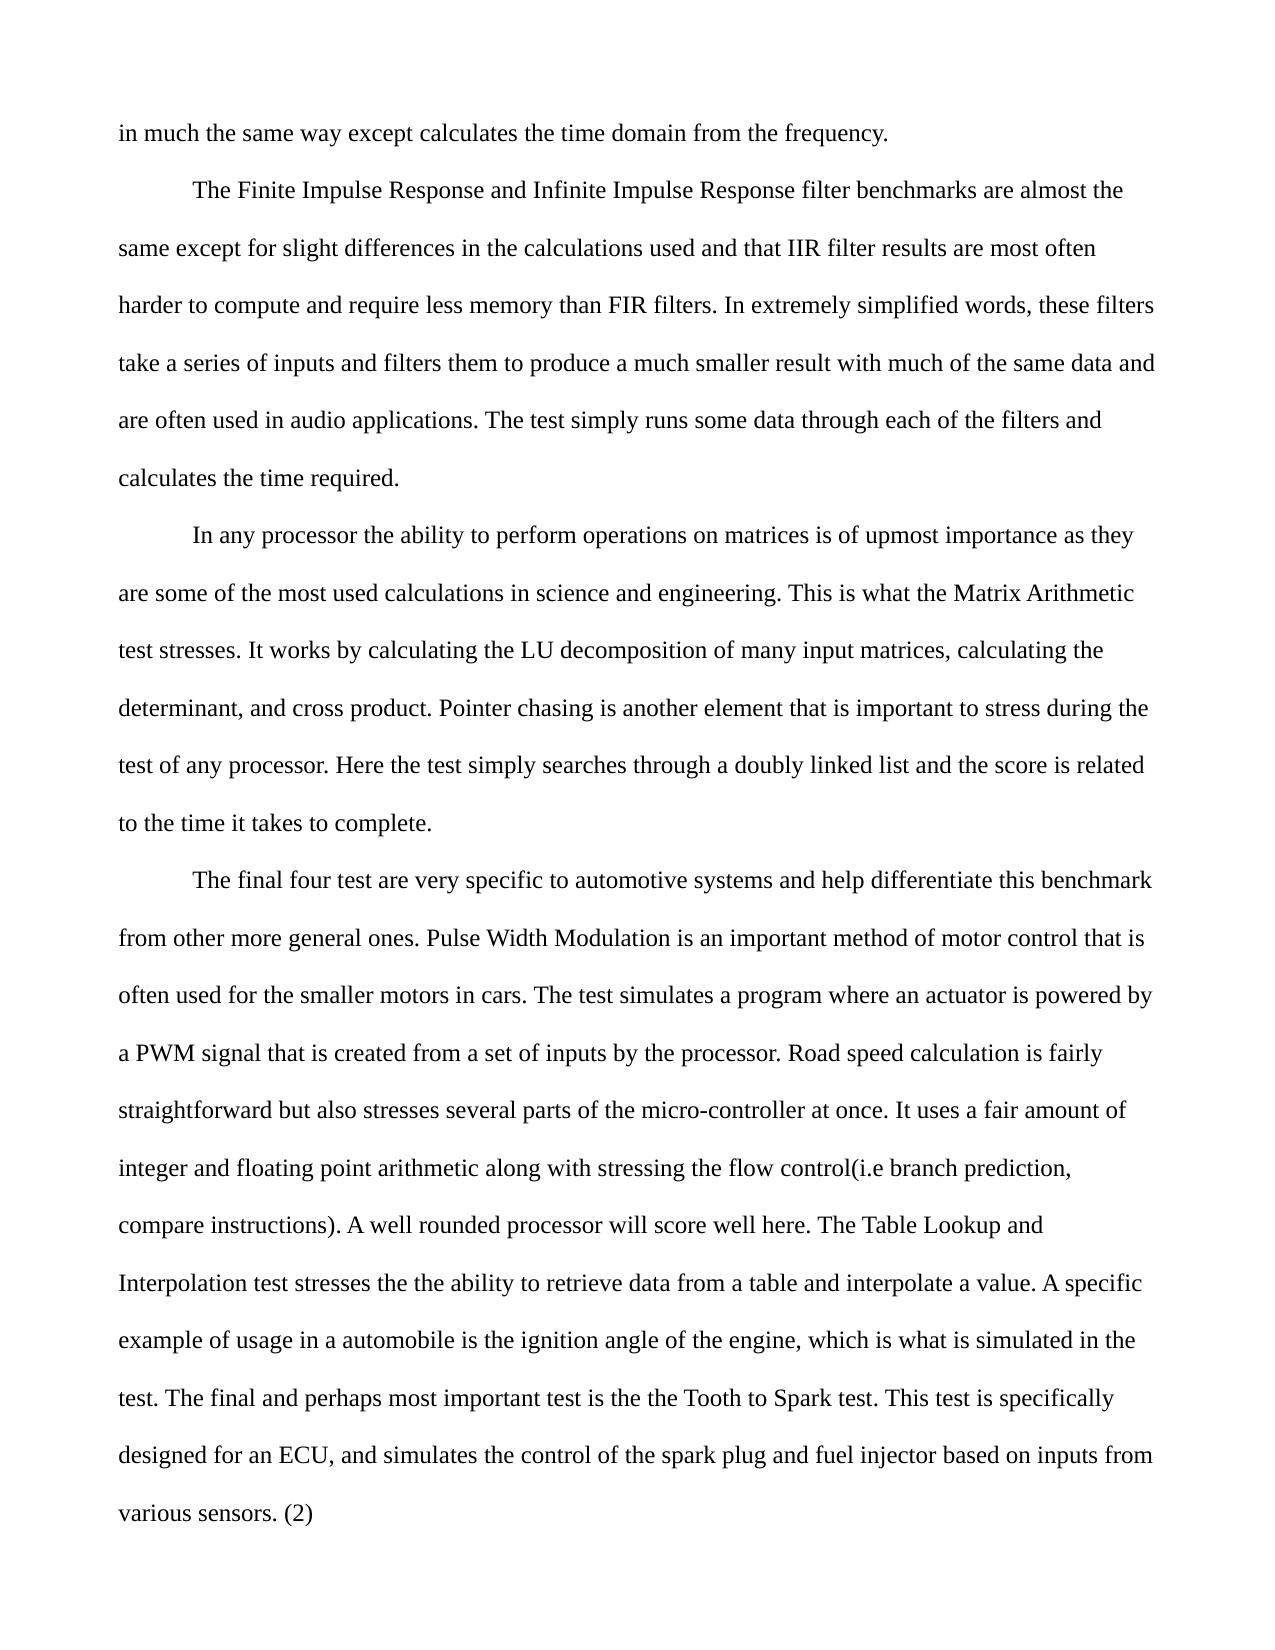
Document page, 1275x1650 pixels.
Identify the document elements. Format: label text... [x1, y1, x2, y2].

text The Finite Impulse Response and Infinite Impulse Response filter benchmarks are almost the same except for slight differences in the calculations used and that IIR filter results are most often harder to compute and require less memory than FIR filters. In extremely simplified words, these filters take a series of inputs and filters them to produce a much smaller result with much of the same data and are often used in audio applications. The test simply runs some data through each of the filters and calculates the time required. [118, 176, 1157, 492]
text The final four test are very specific to automotive systems and help differentiate this benchmark from other more general ones. Pulse Width Modulation is an important method of motor control that is often used for the smaller motors in cars. The test simulates a program where an actuator is powered by a PWM signal that is created from a set of inputs by the processor. Road speed calculation is fairly straightforward but also stresses several parts of the micro-controller at once. It uses a fair amount of integer and floating point arithmetic along with stressing the flow control(i.e branch prediction, compare instructions). A well rounded processor will score well here. The Table Lookup and Interpolation test stresses the the ability to retrieve data from a table and interpolate a value. A specific example of usage in a automobile is the ignition angle of the engine, which is what is simulated in the test. The final and perhaps most important test is the the Tooth to Spark test. This test is specifically designed for an ECU, and simulates the control of the spark plug and fuel injector based on inputs from various sensors. (2) [118, 866, 1157, 1527]
text In any processor the ability to perform operations on matrices is of upmost importance as they are some of the most used calculations in science and engineering. This is what the Matrix Arithmetic test stresses. It works by calculating the LU decomposition of many input matrices, calculating the determinant, and cross product. Pointer chasing is another element that is important to stress during the test of any processor. Here the test simply searches through a doubly linked list and the score is related to the time it takes to complete. [118, 521, 1157, 837]
text in much the same way except calculates the time domain from the frequency. [118, 118, 1157, 147]
